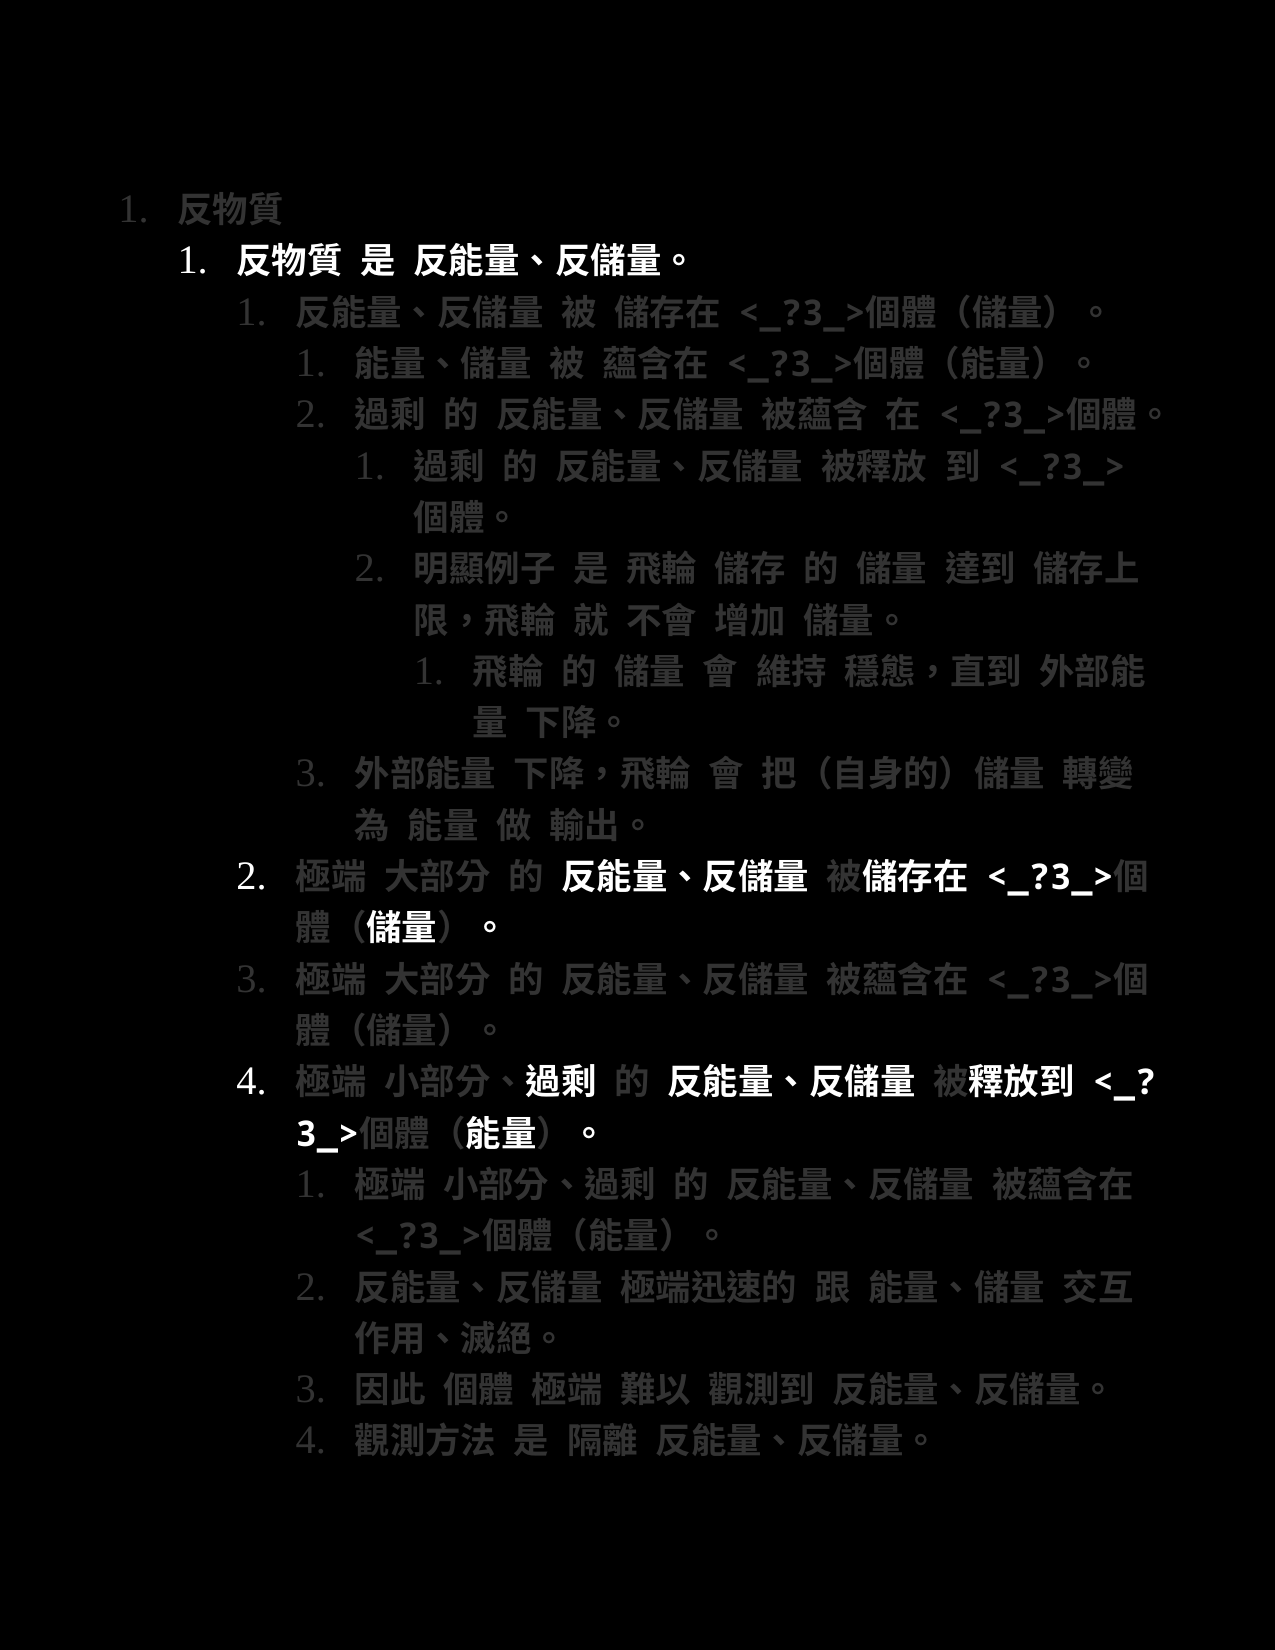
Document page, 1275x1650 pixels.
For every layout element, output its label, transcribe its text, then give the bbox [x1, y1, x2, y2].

list 因此 個體 極端 難以 觀測到 反能量、反儲量。 [295, 1361, 1157, 1413]
list 飛輪 的 儲量 會 維持 穩態，直到 外部能量 下降。 [413, 643, 1157, 746]
list 極端 大部分 的 反能量、反儲量 被儲存在 <_?3_>個體（儲量）。 [236, 848, 1157, 951]
list 極端 小部分、過剩 的 反能量、反儲量 被釋放到 <_?3_>個體（能量）。 [236, 1053, 1157, 1156]
list 過剩 的 反能量、反儲量 被蘊含 在 <_?3_>個體。 [295, 387, 1157, 438]
list 極端 大部分 的 反能量、反儲量 被蘊含在 <_?3_>個體（儲量）。 [236, 951, 1157, 1053]
list 明顯例子 是 飛輪 儲存 的 儲量 達到 儲存上限，飛輪 就 不會 增加 儲量。 [354, 541, 1157, 643]
list 反能量、反儲量 被 儲存在 <_?3_>個體（儲量）。 [236, 284, 1157, 336]
list 過剩 的 反能量、反儲量 被釋放 到 <_?3_>個體。 [354, 438, 1157, 541]
list 反能量、反儲量 極端迅速的 跟 能量、儲量 交互作用、滅絕。 [295, 1259, 1157, 1361]
list 能量、儲量 被 蘊含在 <_?3_>個體（能量）。 [295, 336, 1157, 387]
list 反物質 [118, 182, 1157, 233]
list 觀測方法 是 隔離 反能量、反儲量。 [295, 1413, 1157, 1464]
list 外部能量 下降，飛輪 會 把（自身的）儲量 轉變為 能量 做 輸出。 [295, 746, 1157, 848]
list 反物質 是 反能量、反儲量。 [177, 233, 1157, 284]
list 極端 小部分、過剩 的 反能量、反儲量 被蘊含在 <_?3_>個體（能量）。 [295, 1156, 1157, 1259]
